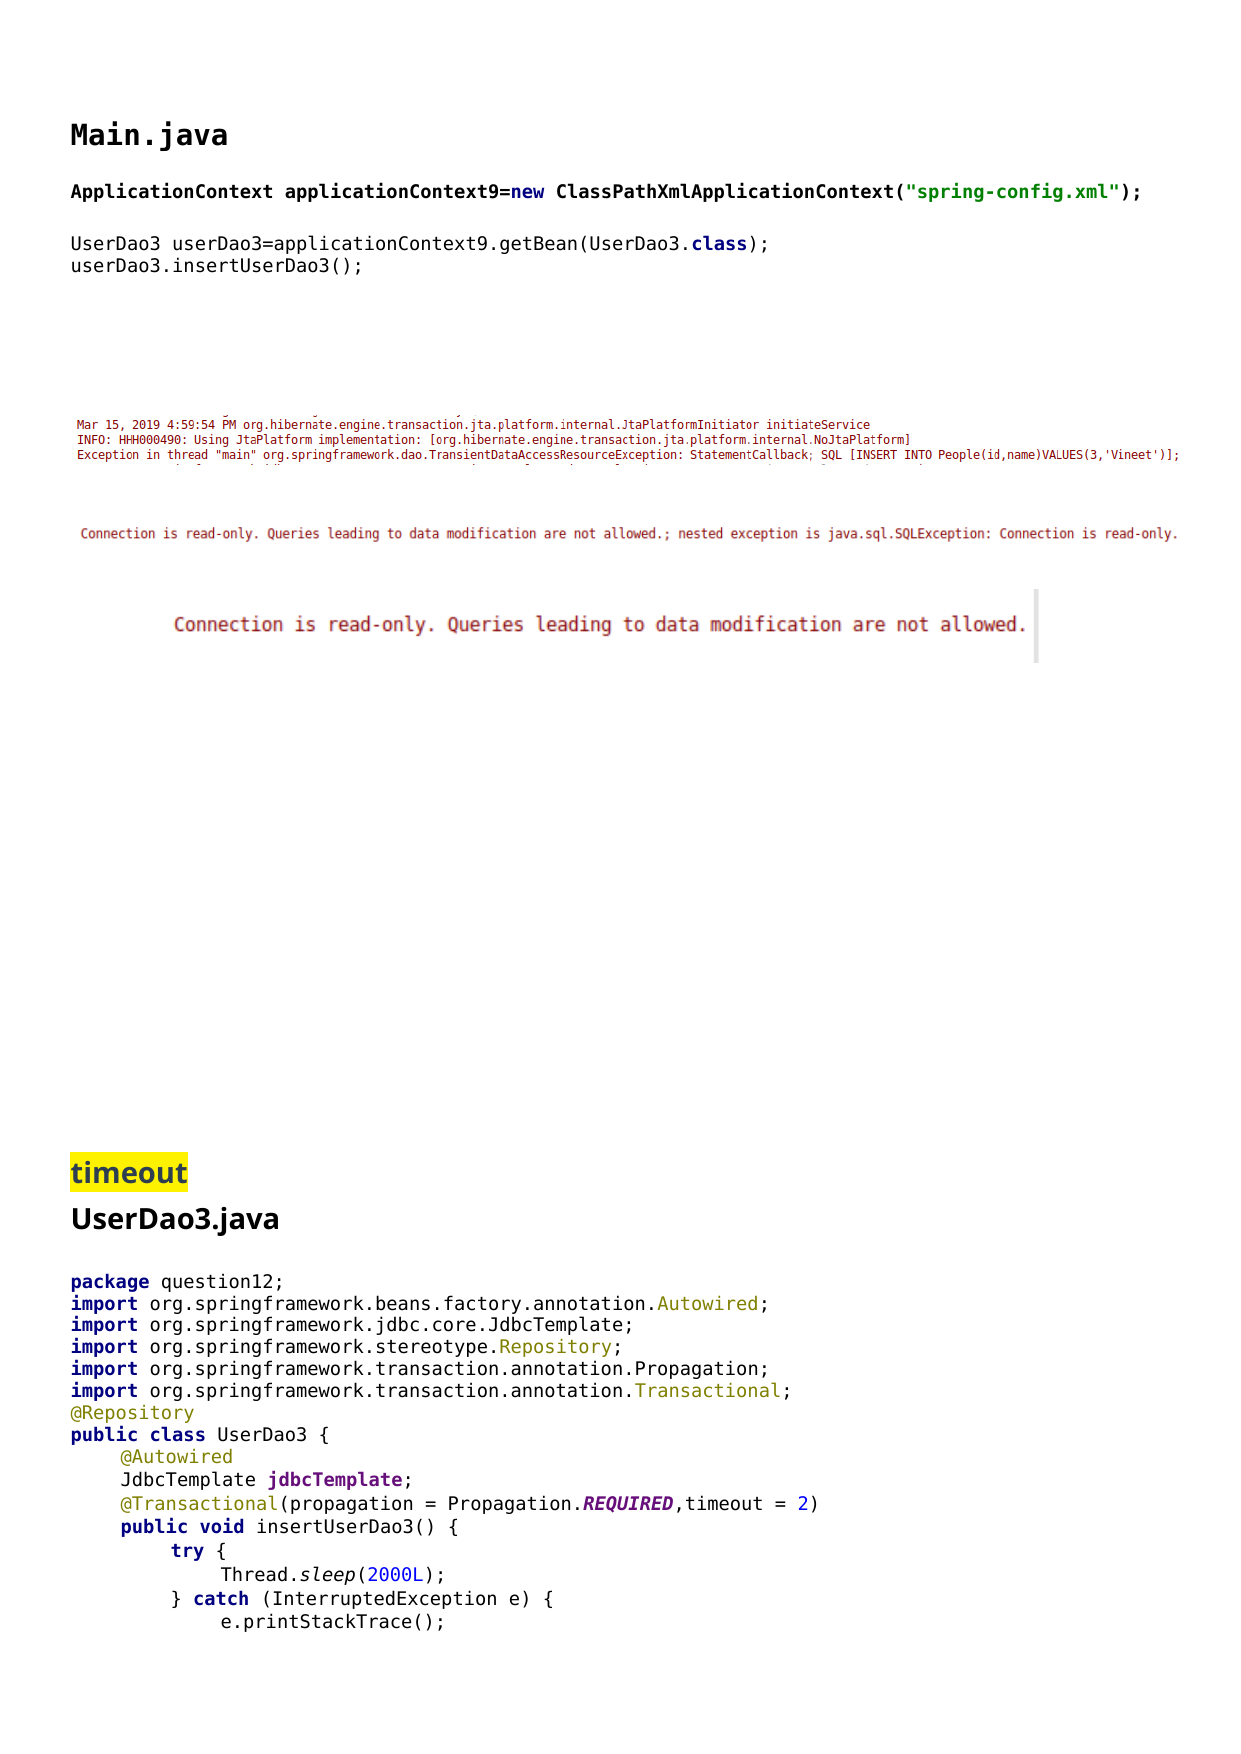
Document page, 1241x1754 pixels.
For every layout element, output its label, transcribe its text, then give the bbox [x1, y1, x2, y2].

text import org.springframework.transaction.annotation.Transactional; [70, 1380, 1181, 1402]
text package question12; [70, 1271, 1181, 1292]
text Thread.sleep(2000L); [70, 1564, 1181, 1587]
text public void insertUserDao3() { [70, 1517, 1181, 1540]
text ApplicationContext applicationContext9=new ClassPathXmlApplicationContext("spring-config.xml"); [70, 182, 1181, 203]
text import org.springframework.transaction.annotation.Propagation; [70, 1358, 1181, 1380]
text @Autowired [70, 1446, 1181, 1469]
text userDao3.insertUserDao3(); [70, 255, 1181, 277]
text public class UserDao3 { [70, 1424, 1181, 1446]
text Main.java [70, 118, 1181, 152]
text try { [70, 1540, 1181, 1564]
text import org.springframework.stereotype.Repository; [70, 1336, 1181, 1358]
text UserDao3.java [70, 1198, 1181, 1238]
text JdbcTemplate jdbcTemplate; [70, 1469, 1181, 1493]
text import org.springframework.beans.factory.annotation.Autowired; [70, 1292, 1181, 1314]
text e.printStackTrace(); [70, 1611, 1181, 1635]
picture [70, 415, 1181, 465]
text import org.springframework.jdbc.core.JdbcTemplate; [70, 1314, 1181, 1336]
text @Repository [70, 1402, 1181, 1424]
text UserDao3 userDao3=applicationContext9.getBean(UserDao3.class); [70, 233, 1181, 255]
text @Transactional(propagation = Propagation.REQUIRED,timeout = 2) [70, 1493, 1181, 1517]
picture [171, 589, 1039, 663]
picture [70, 516, 1181, 554]
text } catch (InterruptedException e) { [70, 1587, 1181, 1611]
text timeout [70, 1152, 1181, 1192]
